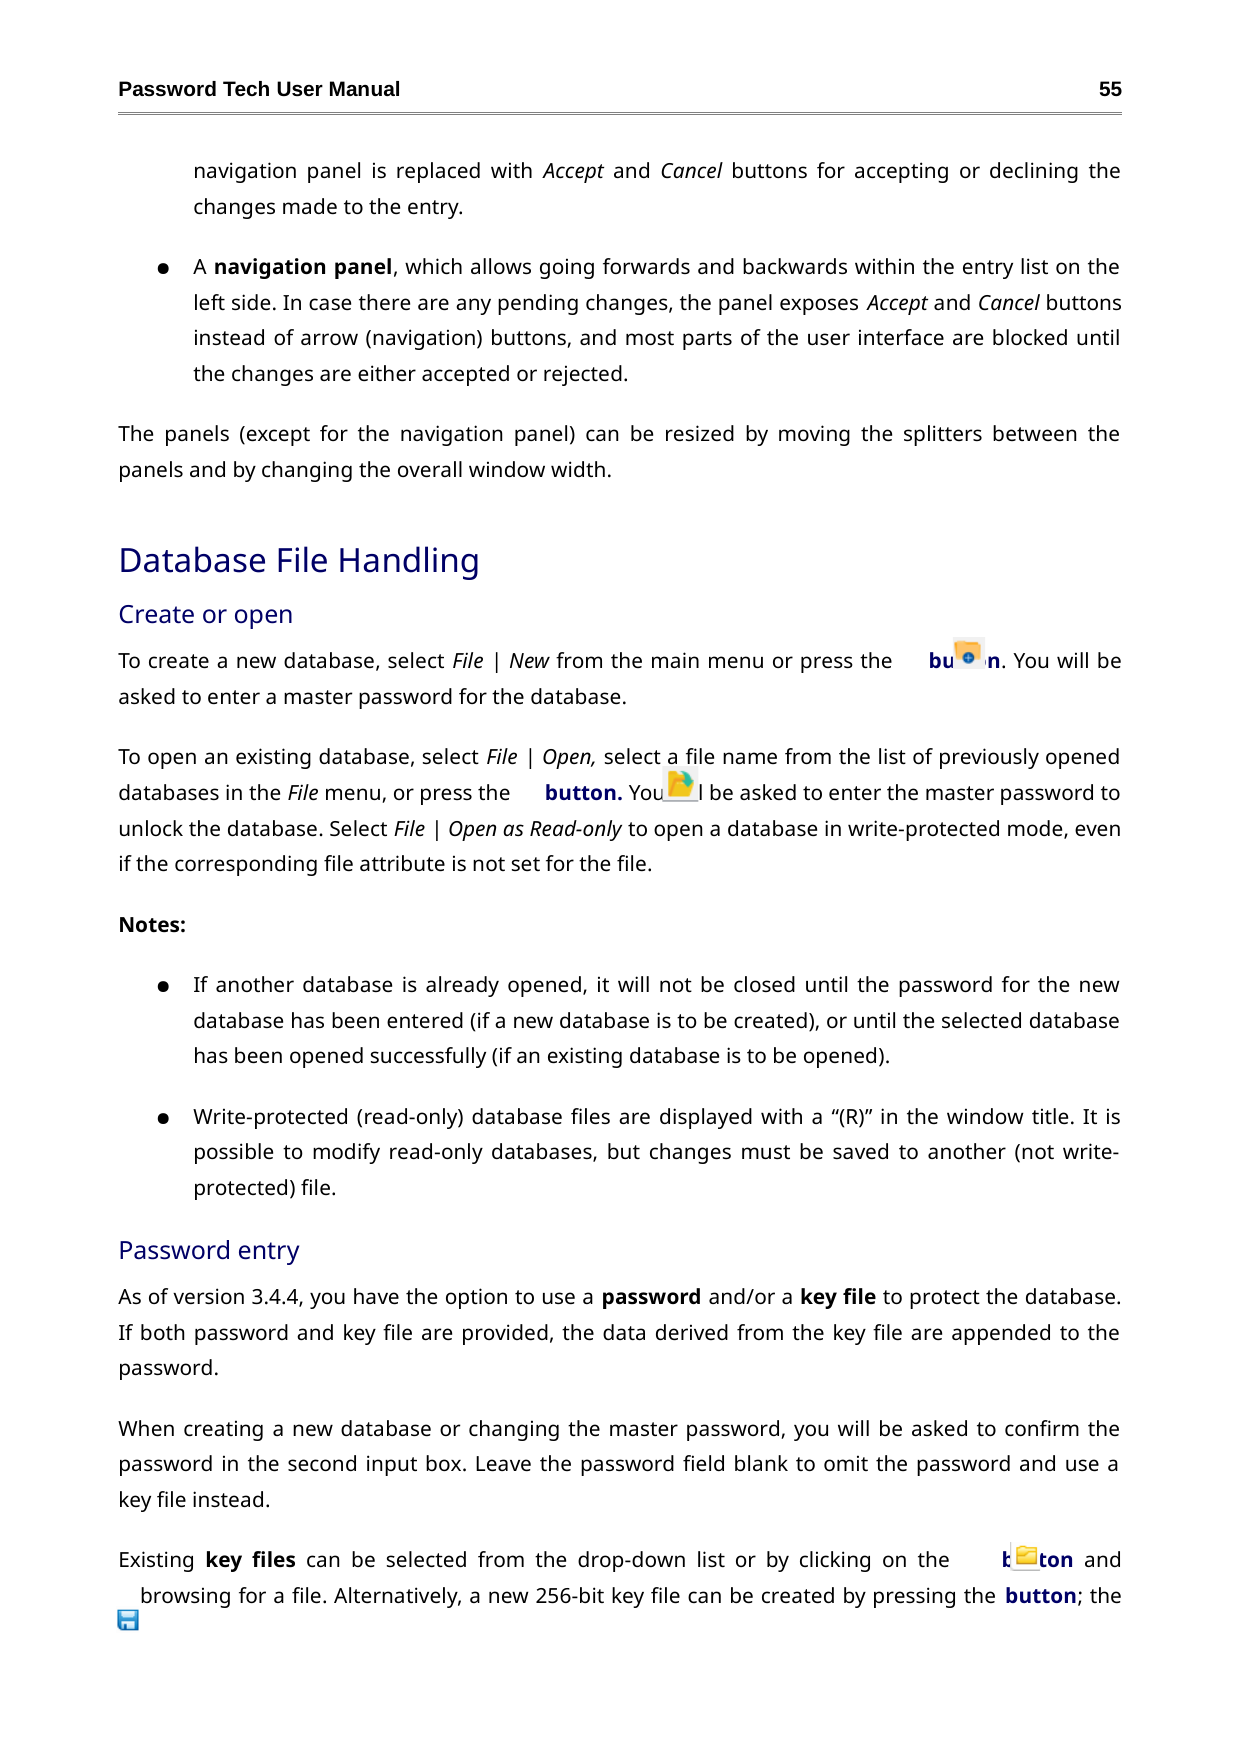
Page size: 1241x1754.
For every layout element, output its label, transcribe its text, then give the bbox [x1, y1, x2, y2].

text Existing key files can be selected from the drop-down list or by clicking on the button and browsing for a file. Alternatively, a new 256-bit key file can be created by pressing the button; the [118, 1545, 1122, 1609]
list A navigation panel, which allows going forwards and backwards within the entry list on the left side. In case there are any pending changes, the panel exposes Accept and Cancel buttons instead of arrow (navigation) buttons, and most parts of the user interface are blocked until the changes are either accepted or rejected. [156, 252, 1122, 387]
subtitle Password entry [118, 1233, 1122, 1267]
picture [1010, 1542, 1040, 1571]
list Write-protected (read-only) database files are displayed with a “(R)” in the window title. It is possible to modify read-only databases, but changes must be saved to another (not write-protected) file. [156, 1102, 1122, 1201]
text To create a new database, select File | New from the main menu or press the button. You will be asked to enter a master password for the database. [118, 646, 1122, 710]
picture [952, 637, 986, 669]
text To open an existing database, select File | Open, select a file name from the list of previously opened databases in the File menu, or press the button. You will be asked to enter the master password to unlock the database. Select File | Open as Read-only to open a database in write-protected mode, even if the corresponding file attribute is not set for the file. [118, 742, 1122, 878]
subtitle Database File Handling [118, 537, 1122, 583]
text When creating a new database or changing the master password, you will be asked to confirm the password in the second input box. Leave the password field blank to omit the password and use a key file instead. [118, 1414, 1122, 1513]
list If another database is already opened, it will not be closed until the password for the new database has been entered (if a new database is to be created), or until the selected database has been opened successfully (if an existing database is to be opened). [156, 970, 1122, 1070]
text Notes: [118, 909, 1122, 938]
subtitle Create or open [118, 597, 1122, 631]
picture [116, 1606, 140, 1633]
text The panels (except for the navigation panel) can be resized by moving the splitters between the panels and by changing the overall window width. [118, 419, 1122, 483]
picture [662, 766, 699, 803]
list navigation panel is replaced with Accept and Cancel buttons for accepting or declining the changes made to the entry. [156, 156, 1122, 220]
text As of version 3.4.4, you have the option to use a password and/or a key file to protect the database. If both password and key file are provided, the data derived from the key file are appended to the password. [118, 1282, 1122, 1382]
